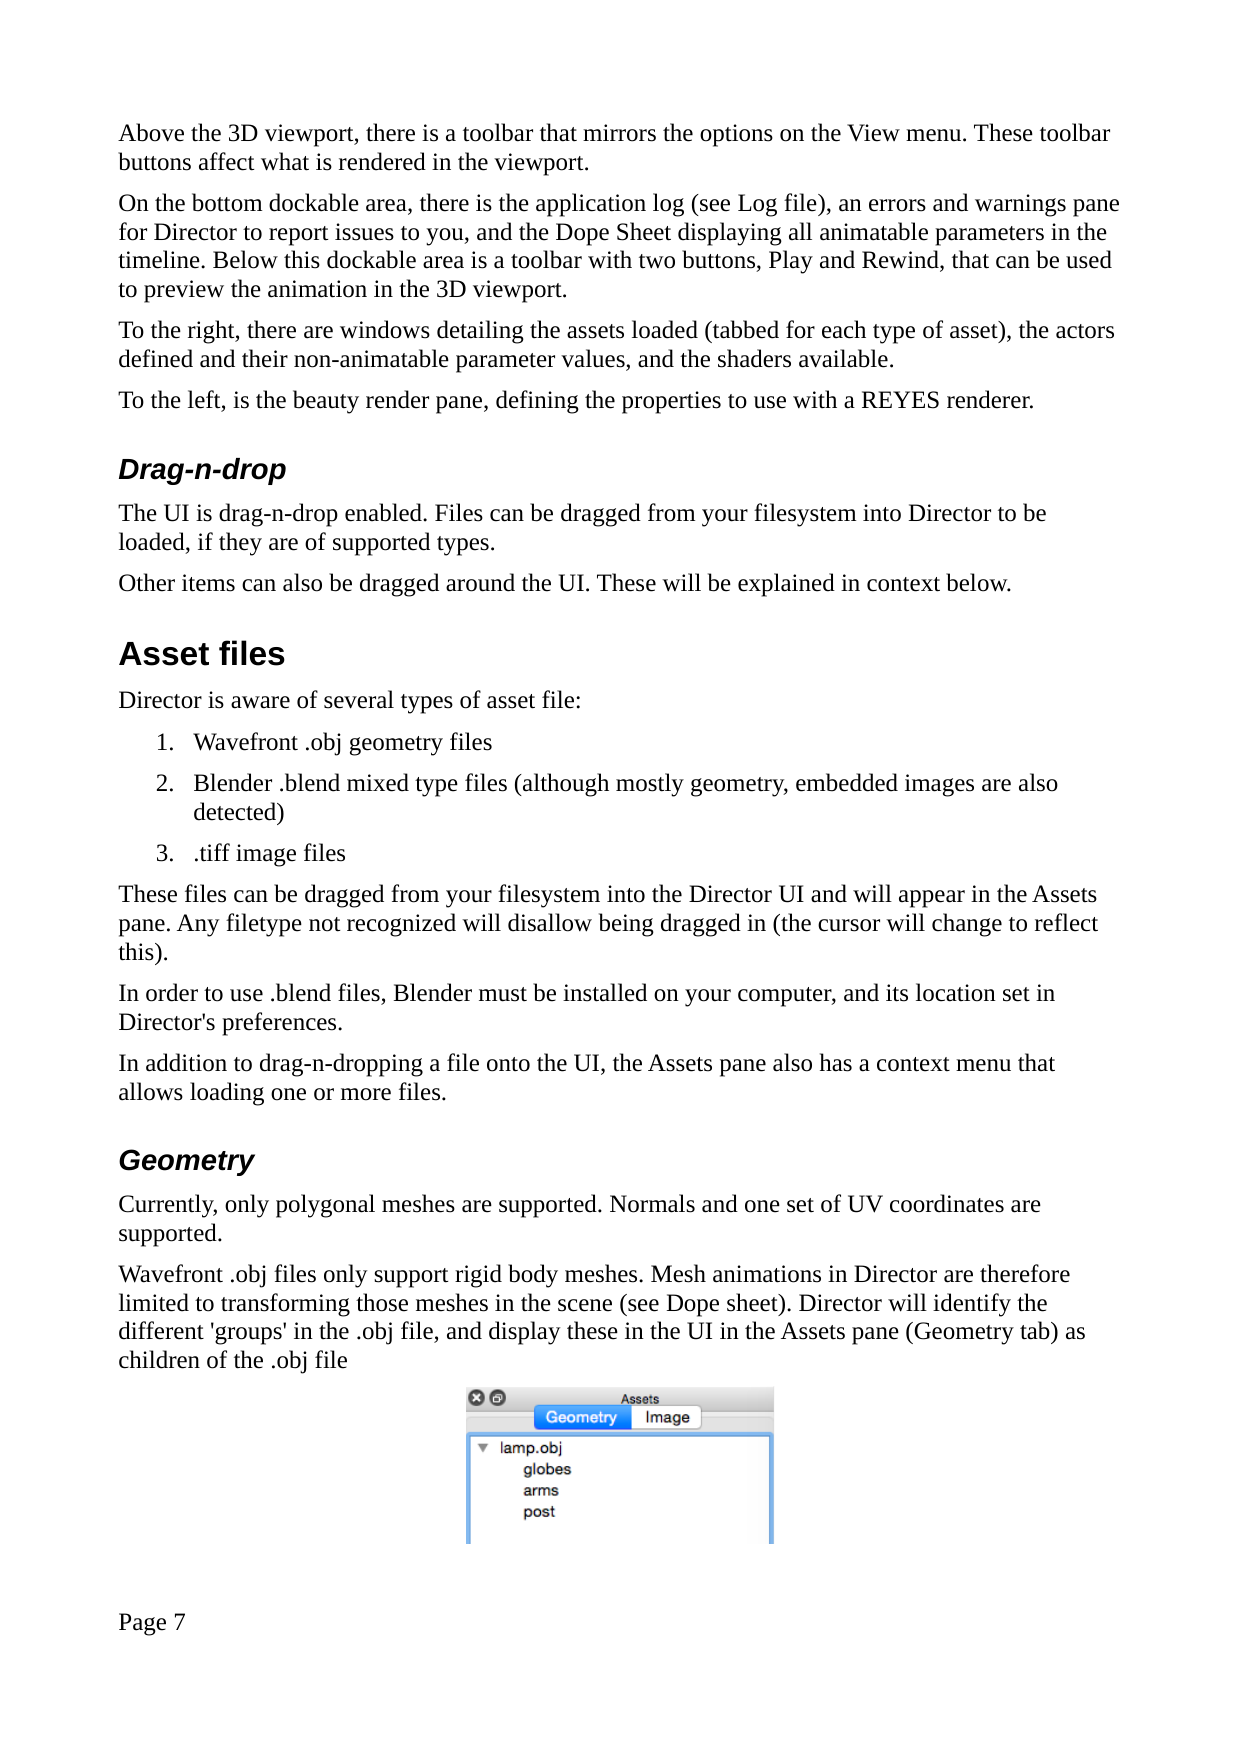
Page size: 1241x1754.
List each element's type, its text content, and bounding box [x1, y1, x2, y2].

text In addition to drag-n-dropping a file onto the UI, the Assets pane also has a context menu that allows loading one or more files. [118, 1048, 1122, 1105]
text The UI is drag-n-drop enabled. Files can be dragged from your filesystem into Director to be loaded, if they are of supported types. [118, 498, 1122, 555]
text Above the 3D viewport, there is a toolbar that mirrors the options on the View menu. These toolbar buttons affect what is rendered in the viewport. [118, 118, 1122, 176]
text In order to use .blend files, Blender must be installed on your computer, and its location set in Director's preferences. [118, 978, 1122, 1035]
subtitle Drag-n-drop [118, 452, 1122, 485]
picture [466, 1386, 775, 1544]
list .tiff image files [156, 838, 1122, 867]
list Wavefront .obj geometry files [156, 727, 1122, 755]
text These files can be dragged from your filesystem into the Director UI and will appear in the Assets pane. Any filetype not recognized will disallow being dragged in (the cursor will change to reflect this). [118, 879, 1122, 965]
list Blender .blend mixed type files (although mostly geometry, embedded images are also detected) [156, 768, 1122, 825]
text On the bottom dockable area, there is the application log (see Log file), an errors and warnings pane for Director to report issues to you, and the Dope Sheet displaying all animatable parameters in the timeline. Below this dockable area is a toolbar with two buttons, Play and Rewind, that can be used to preview the animation in the 3D viewport. [118, 188, 1122, 303]
text To the left, is the beauty render pane, defining the properties to use with a REYES renderer. [118, 386, 1122, 414]
subtitle Asset files [118, 634, 1122, 673]
text To the right, there are windows detailing the assets loaded (tabbed for each type of asset), the actors defined and their non-animatable parameter values, and the shaders available. [118, 316, 1122, 373]
subtitle Geometry [118, 1143, 1122, 1176]
text Currently, only polygonal meshes are supported. Normals and one set of UV coordinates are supported. [118, 1189, 1122, 1246]
text Director is aware of several types of asset file: [118, 685, 1122, 714]
text Wavefront .obj files only support rigid body meshes. Mesh animations in Director are therefore limited to transforming those meshes in the scene (see Dope sheet). Director will identify the different 'groups' in the .obj file, and display these in the UI in the Assets pane (Geometry tab) as children of the .obj file [118, 1259, 1122, 1374]
text Other items can also be dragged around the UI. These will be explained in context below. [118, 568, 1122, 597]
